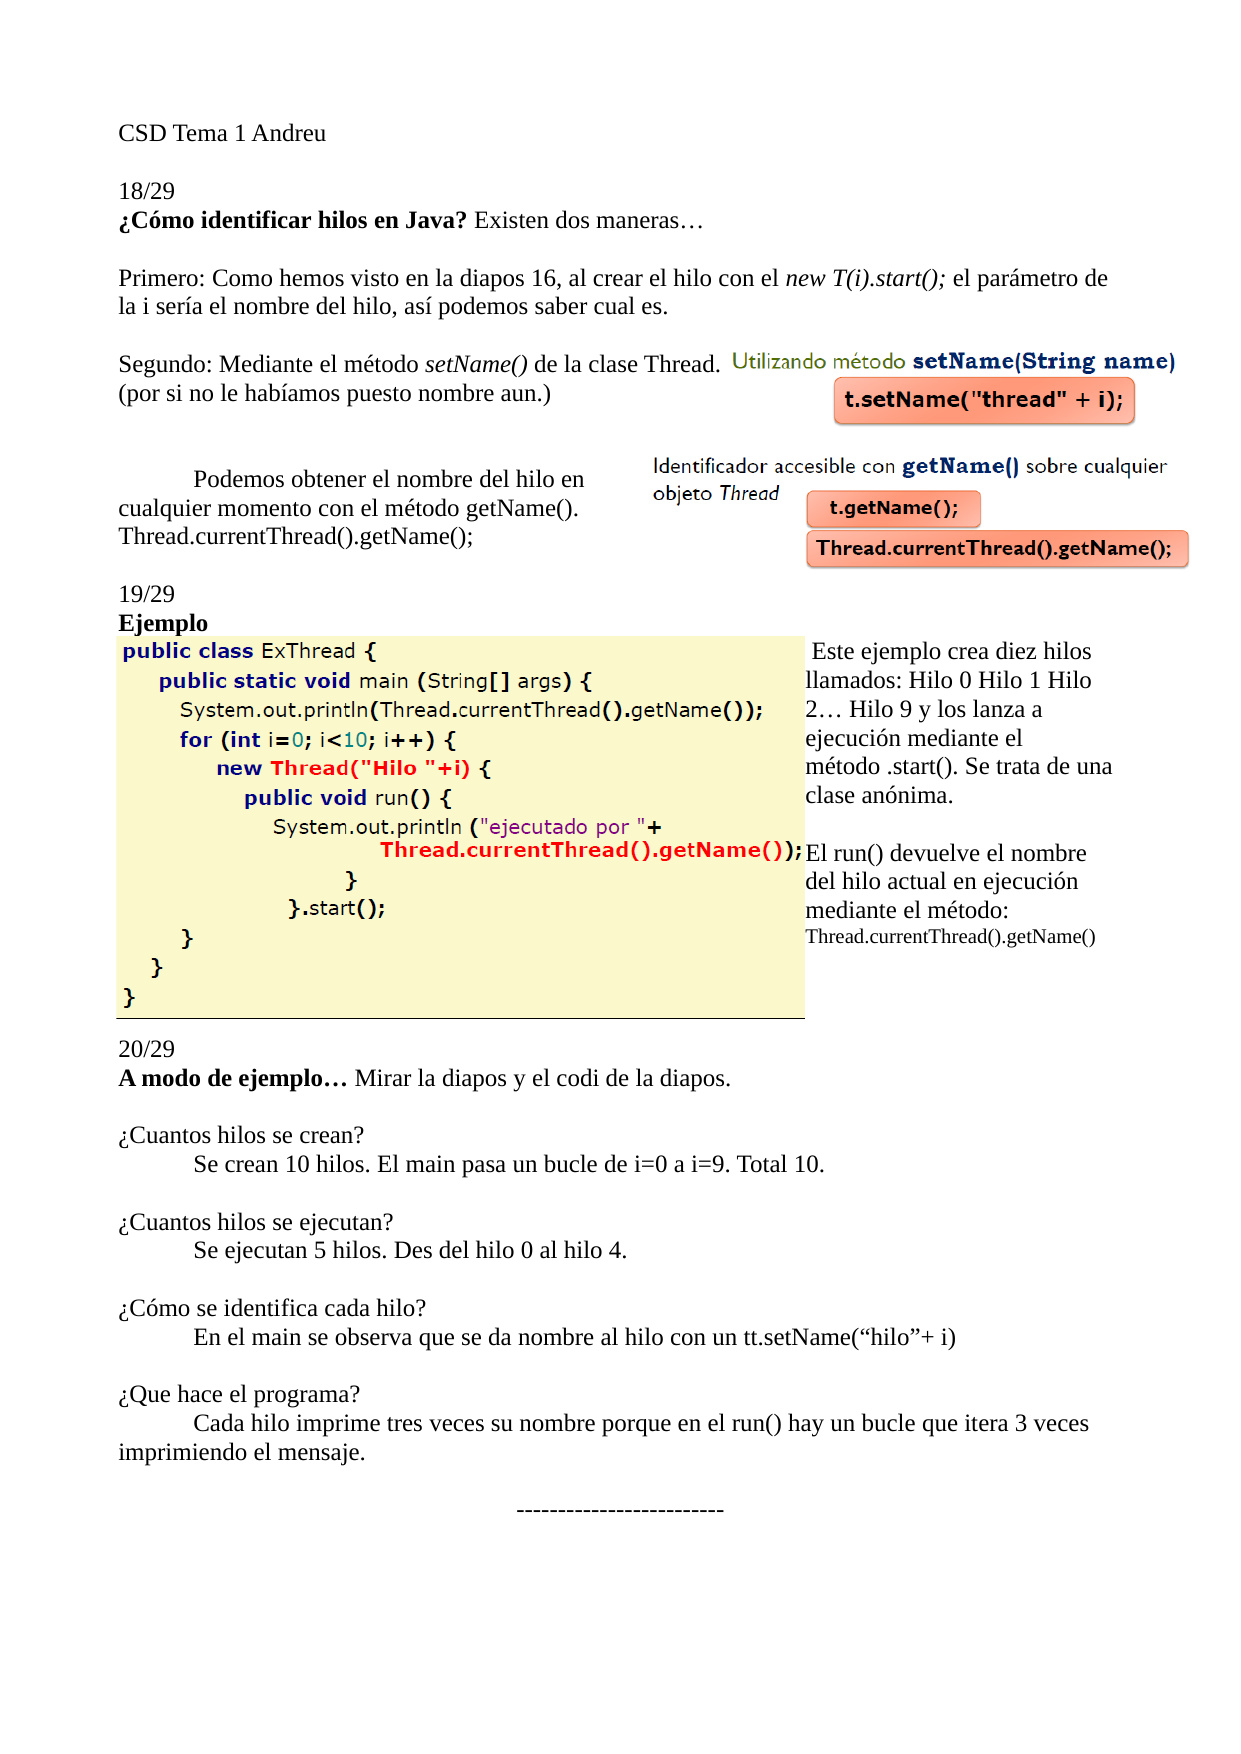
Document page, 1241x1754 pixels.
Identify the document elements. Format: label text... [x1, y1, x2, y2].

text Segundo: Mediante el método setName() de la clase Thread. (por si no le habíamos puesto nombre aun.) [118, 349, 725, 406]
text 19/29 [118, 579, 1122, 608]
text Ejemplo [118, 608, 1122, 636]
text Thread.currentThread().getName(); [118, 521, 646, 550]
text Podemos obtener el nombre del hilo en cualquier momento con el método getName(). [118, 464, 646, 521]
text En el main se observa que se da nombre al hilo con un tt.setName(“hilo”+ i) [118, 1322, 1122, 1350]
text ¿Cuantos hilos se crean? [118, 1120, 1122, 1149]
text ------------------------- [118, 1494, 1122, 1523]
text 18/29 [118, 176, 1122, 205]
text ¿Que hace el programa? [118, 1379, 1122, 1408]
text A modo de ejemplo… Mirar la diapos y el codi de la diapos. [118, 1063, 1122, 1092]
text 20/29 [118, 1034, 1122, 1063]
text Este ejemplo crea diez hilos llamados: Hilo 0 Hilo 1 Hilo 2… Hilo 9 y los lanza a ejecución mediante el método .start(). Se trata de una clase anónima. [805, 636, 1122, 809]
text ¿Cuantos hilos se ejecutan? [118, 1207, 1122, 1235]
text El run() devuelve el nombre del hilo actual en ejecución mediante el método: Thread.currentThread().getName() [805, 838, 1122, 948]
picture [116, 636, 805, 1023]
picture [725, 345, 1178, 431]
text Se ejecutan 5 hilos. Des del hilo 0 al hilo 4. [118, 1235, 1122, 1264]
text Cada hilo imprime tres veces su nombre porque en el run() hay un bucle que itera 3 veces imprimiendo el mensaje. [118, 1408, 1122, 1465]
text Primero: Como hemos visto en la diapos 16, al crear el hilo con el new T(i).start(); el parámetro de la i sería el nombre del hilo, así podemos saber cual es. [118, 263, 1122, 320]
text ¿Cómo identificar hilos en Java? Existen dos maneras… [118, 205, 1122, 234]
picture [646, 451, 1192, 570]
text ¿Cómo se identifica cada hilo? [118, 1293, 1122, 1322]
text Se crean 10 hilos. El main pasa un bucle de i=0 a i=9. Total 10. [118, 1149, 1122, 1178]
